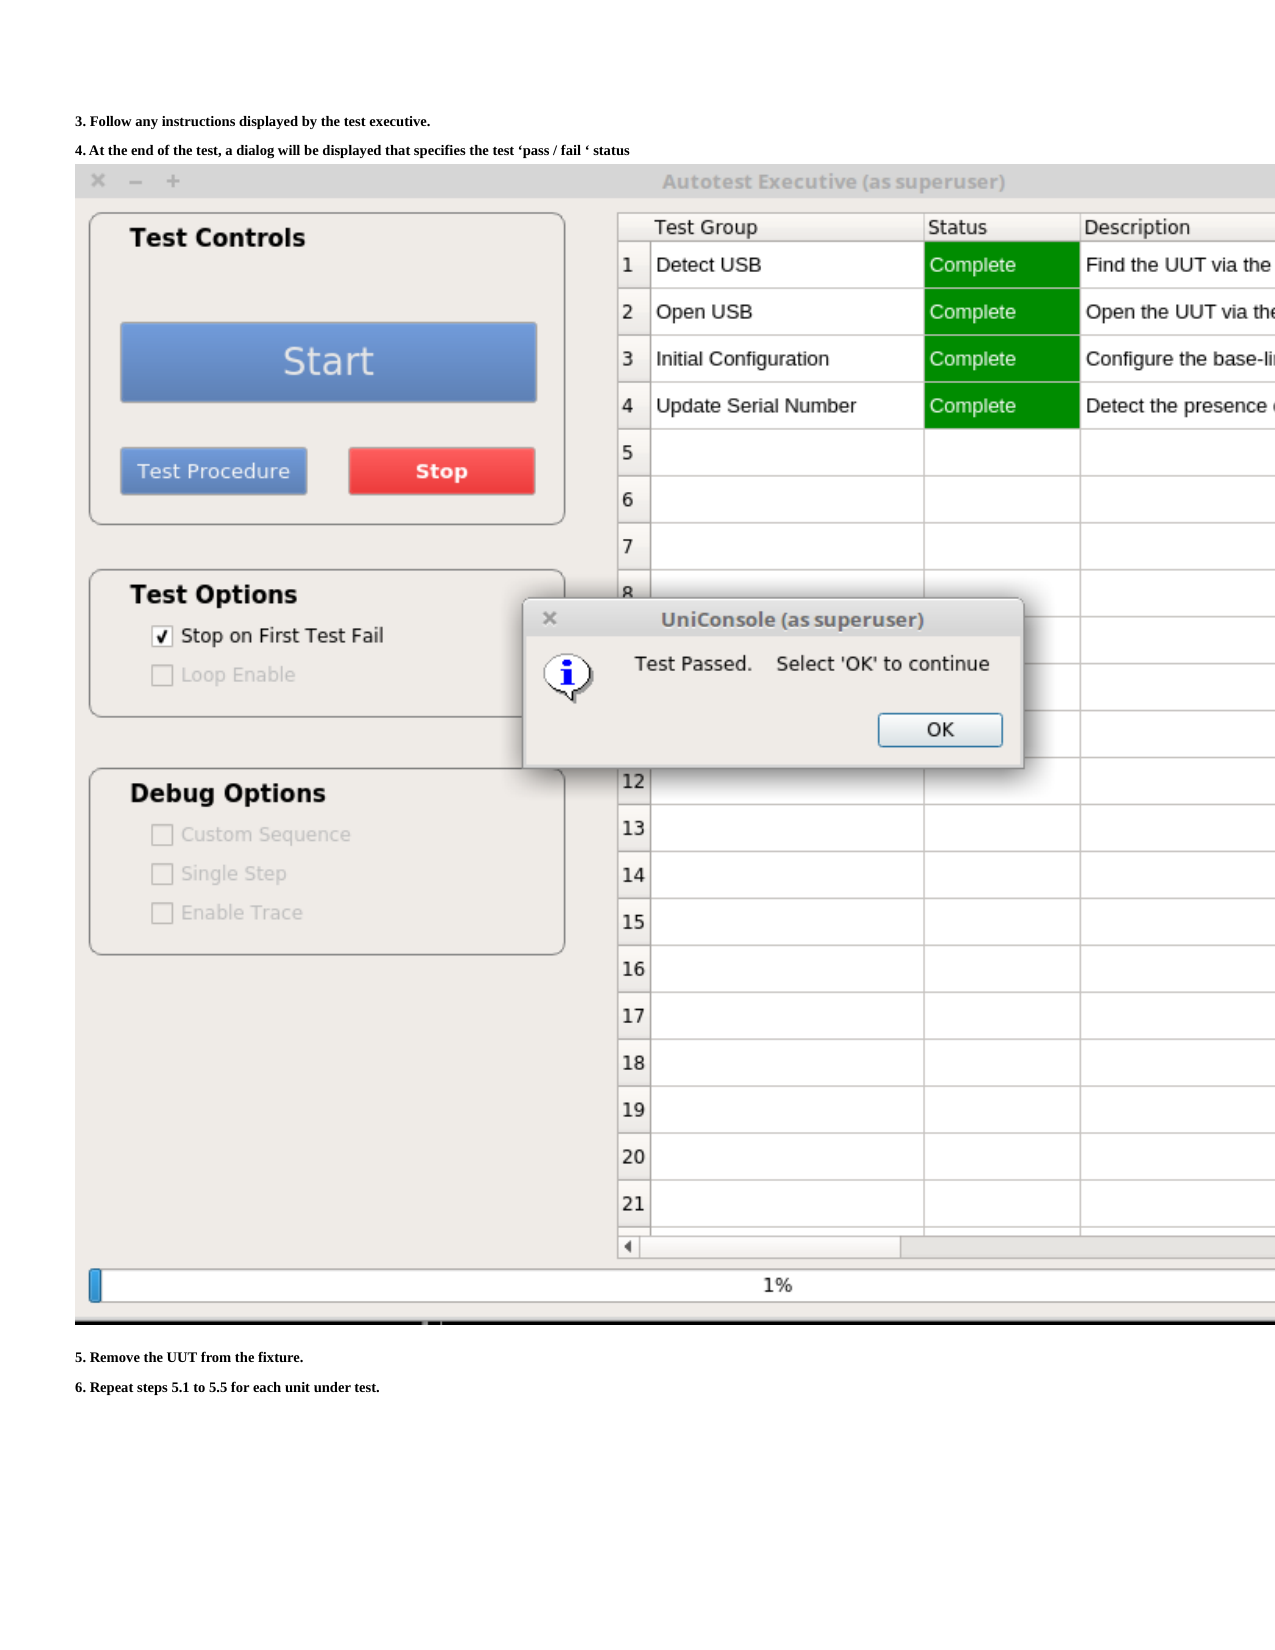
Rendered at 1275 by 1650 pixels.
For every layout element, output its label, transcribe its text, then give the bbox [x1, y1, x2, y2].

subtitle 3. Follow any instructions displayed by the test executive. [75, 112, 1200, 129]
subtitle 4. At the end of the test, a dialog will be displayed that specifies the test ‘pass / fail ‘ status [75, 142, 1200, 158]
picture [75, 164, 1275, 1325]
subtitle 5. Remove the UUT from the fixture. [75, 1349, 1200, 1366]
subtitle 6. Repeat steps 5.1 to 5.5 for each unit under test. [75, 1378, 1200, 1395]
